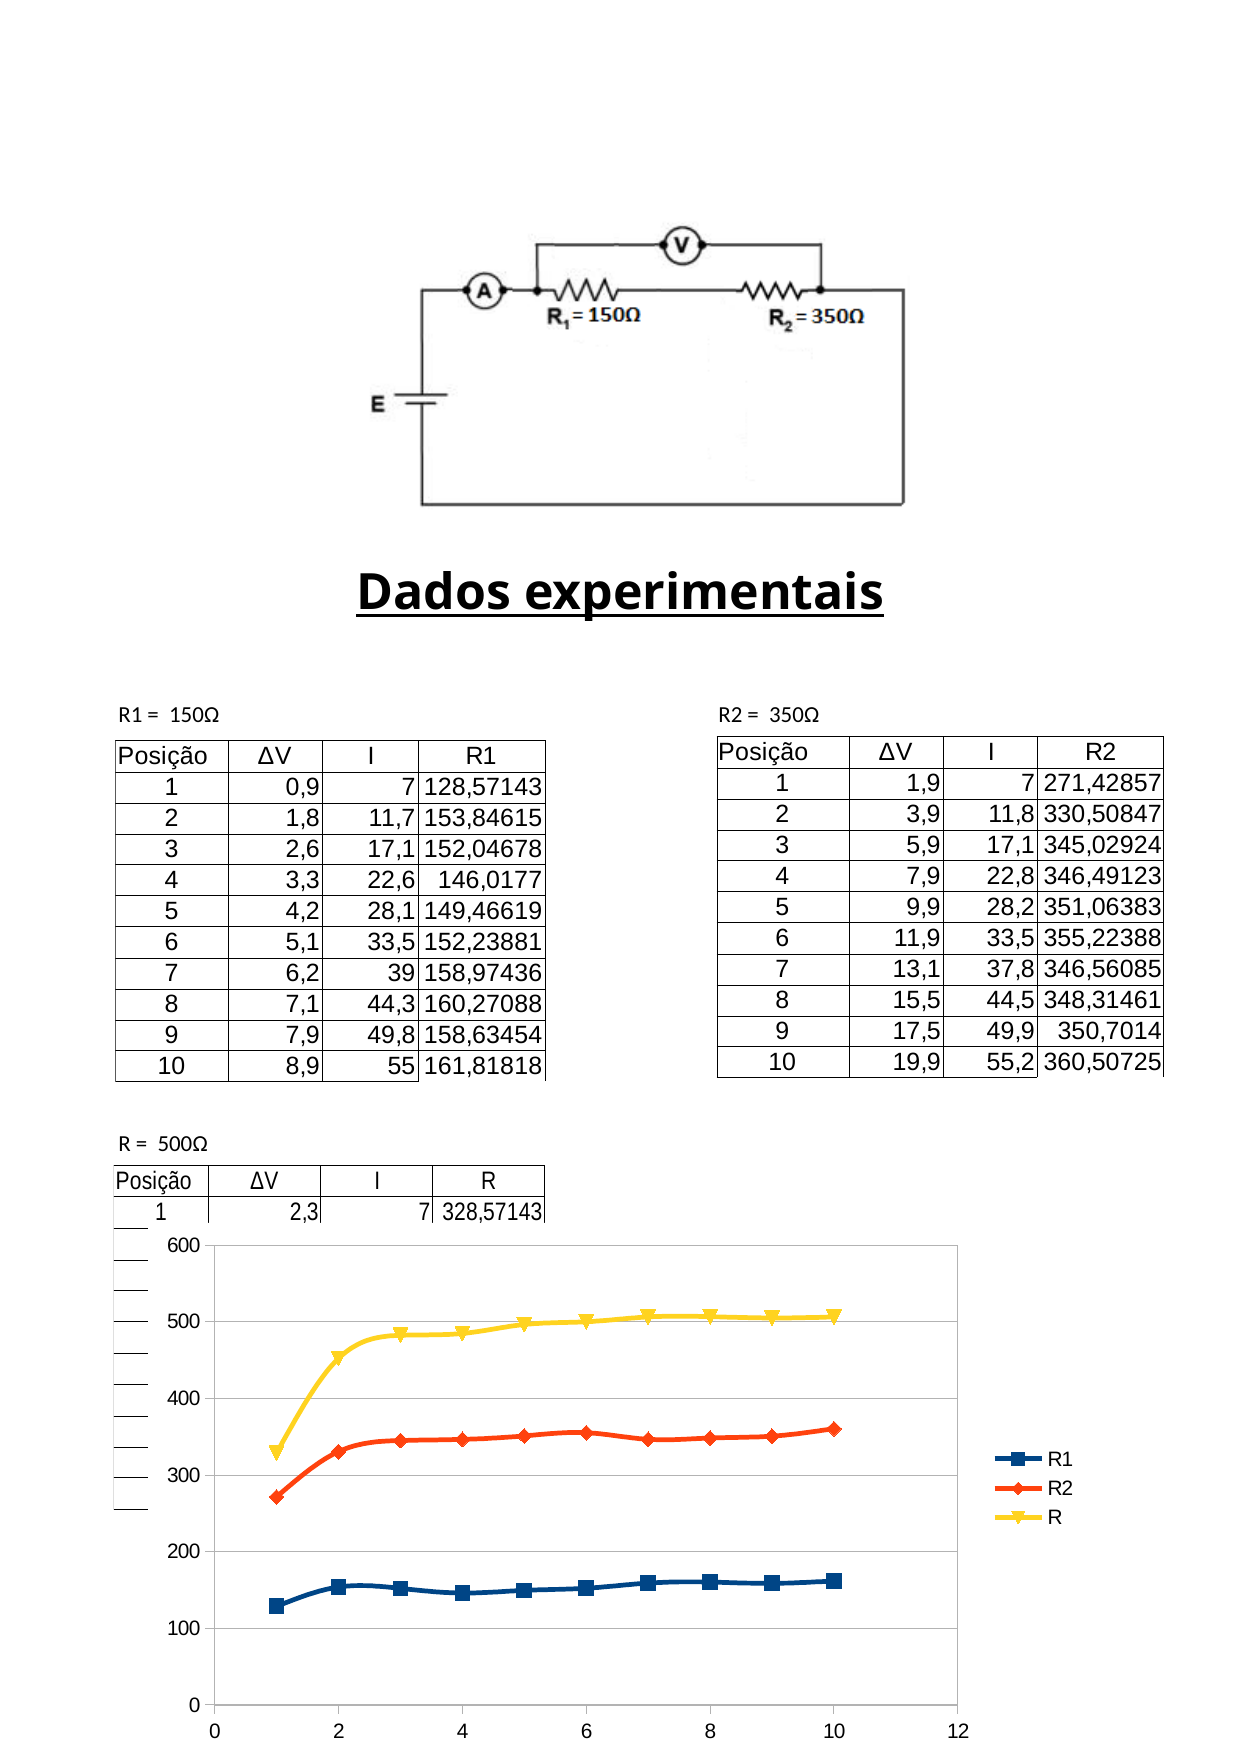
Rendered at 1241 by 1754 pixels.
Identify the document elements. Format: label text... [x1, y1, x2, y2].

text R1 = 150Ω R2 = 350Ω [118, 700, 1122, 728]
text R = 500Ω [118, 1129, 1122, 1157]
picture [361, 206, 949, 533]
text Dados experimentais [118, 556, 1122, 624]
